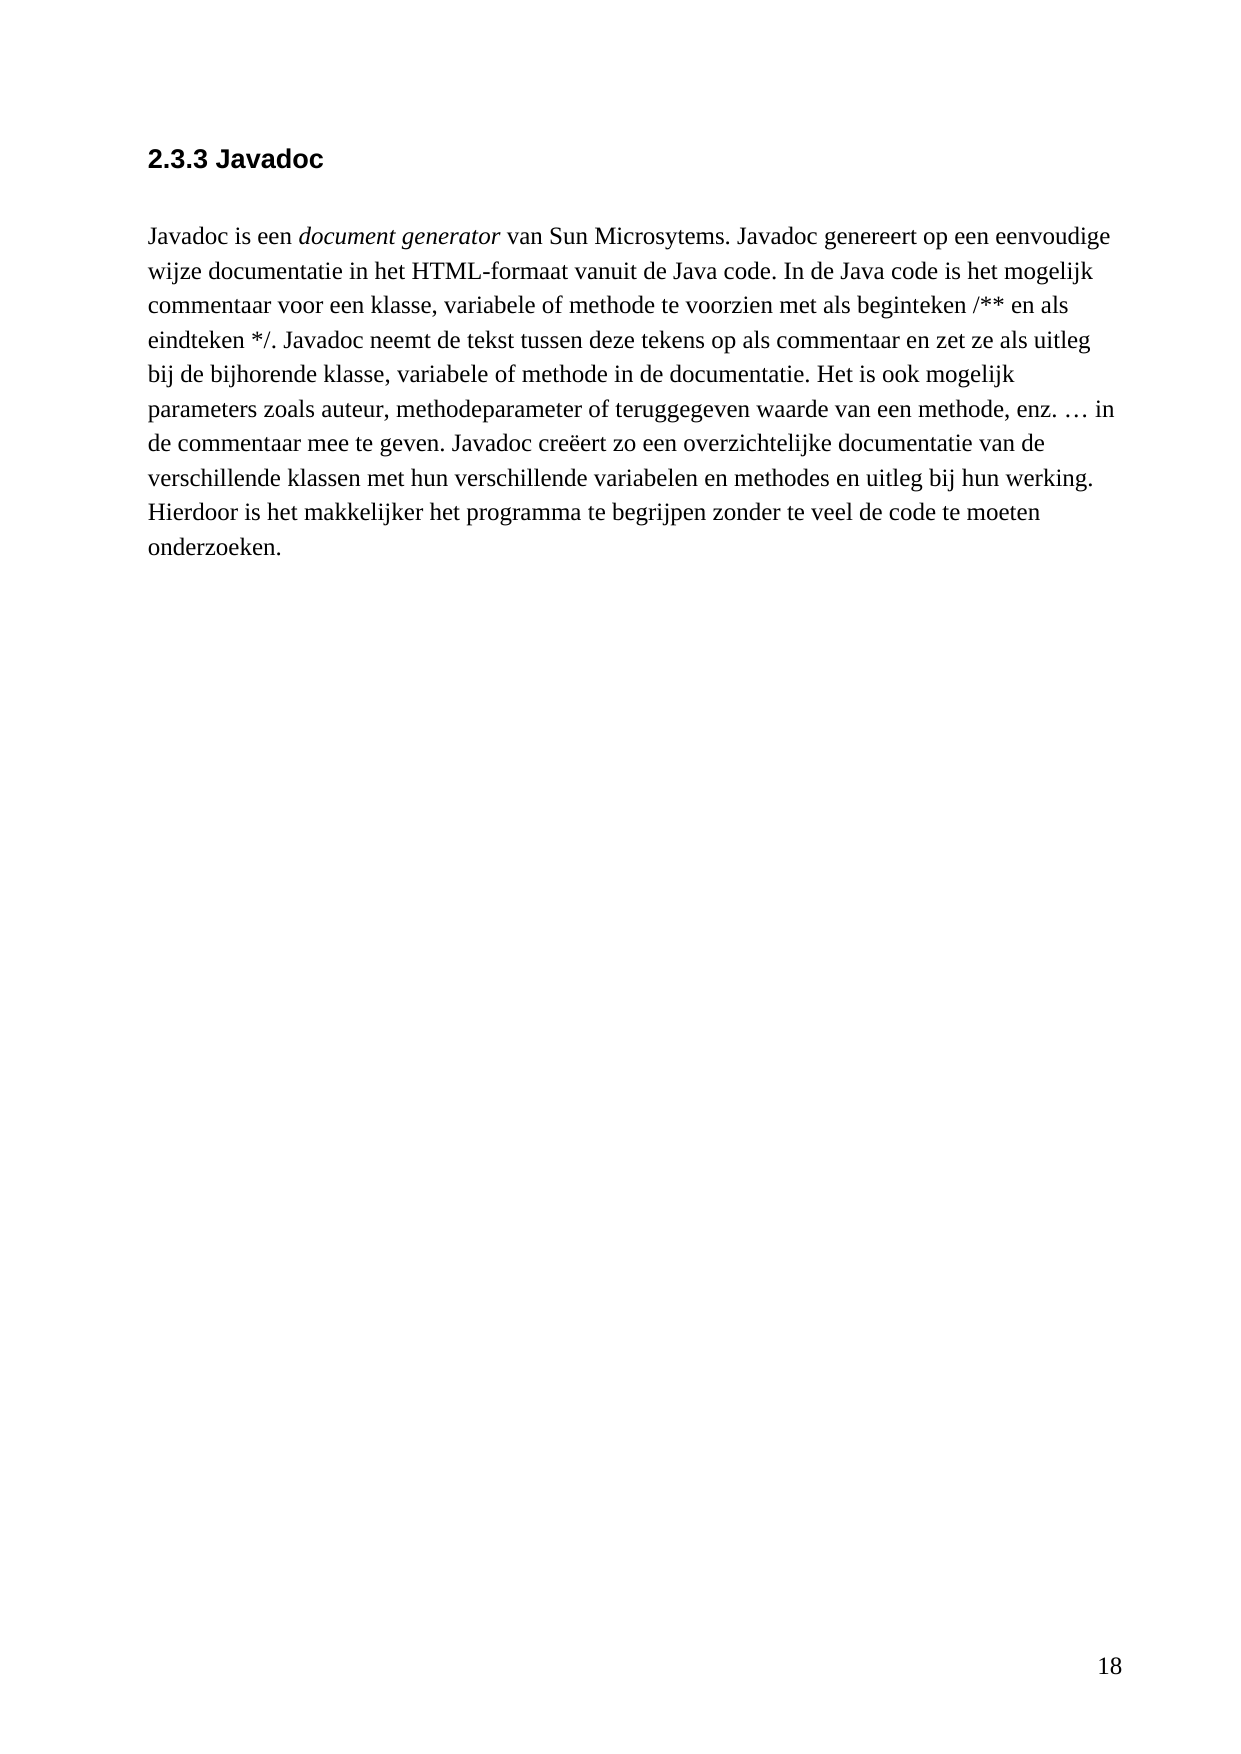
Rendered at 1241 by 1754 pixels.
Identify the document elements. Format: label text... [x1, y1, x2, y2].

text Javadoc is een document generator van Sun Microsytems. Javadoc genereert op een eenvoudige wijze documentatie in het HTML-formaat vanuit de Java code. In de Java code is het mogelijk commentaar voor een klasse, variabele of methode te voorzien met als beginteken /** en als eindteken */. Javadoc neemt de tekst tussen deze tekens op als commentaar en zet ze als uitleg bij de bijhorende klasse, variabele of methode in de documentatie. Het is ook mogelijk parameters zoals auteur, methodeparameter of teruggegeven waarde van een methode, enz. … in de commentaar mee te geven. Javadoc creëert zo een overzichtelijke documentatie van de verschillende klassen met hun verschillende variabelen en methodes en uitleg bij hun werking. Hierdoor is het makkelijker het programma te begrijpen zonder te veel de code te moeten onderzoeken. [148, 221, 1122, 560]
text 2.3.3 Javadoc [148, 143, 1122, 174]
